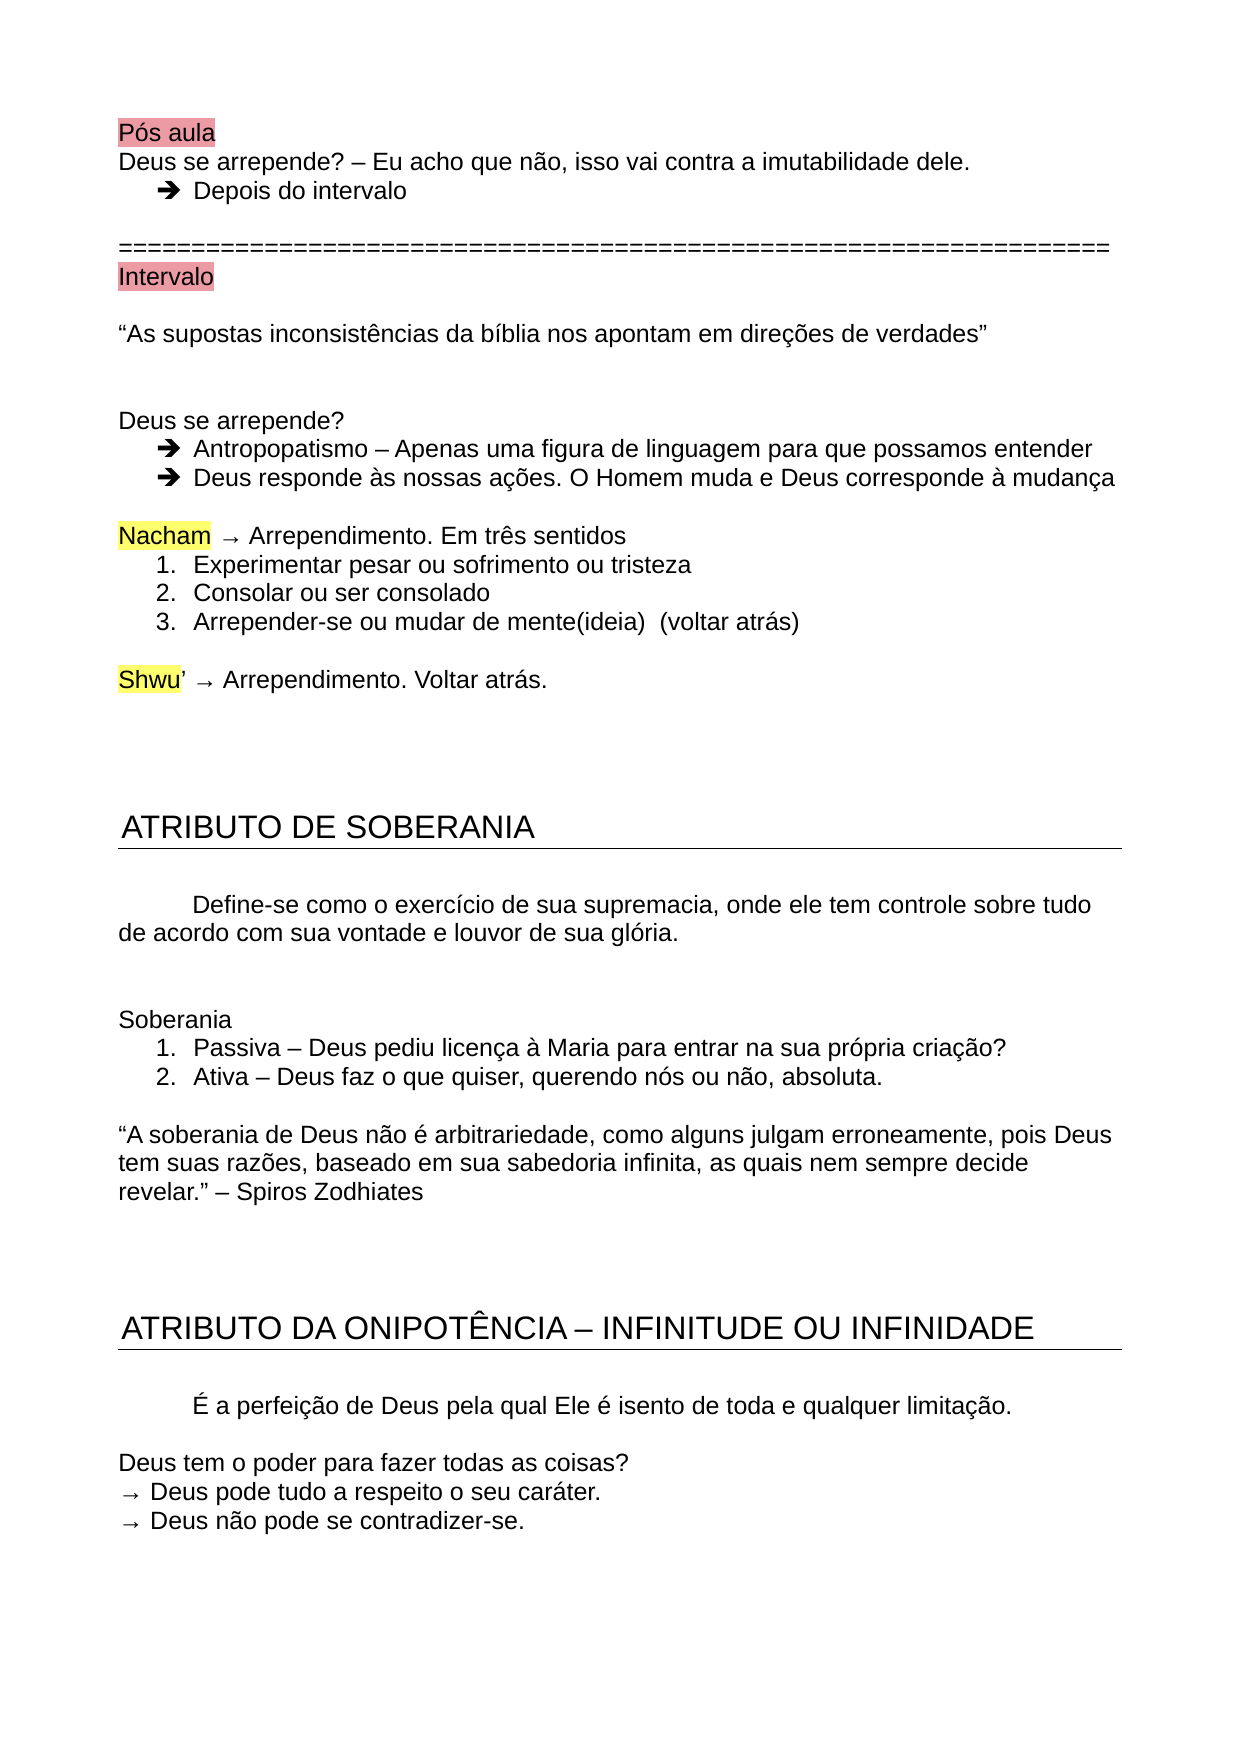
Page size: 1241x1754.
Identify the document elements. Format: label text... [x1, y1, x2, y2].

text “As supostas inconsistências da bíblia nos apontam em direções de verdades” [118, 319, 1122, 348]
text Deus se arrepende? – Eu acho que não, isso vai contra a imutabilidade dele. [118, 147, 1122, 176]
text Soberania [118, 1005, 1122, 1033]
text Define-se como o exercício de sua supremacia, onde ele tem controle sobre tudo de acordo com sua vontade e louvor de sua glória. [118, 890, 1122, 947]
text Nacham → Arrependimento. Em três sentidos [118, 521, 1122, 550]
list Antropopatismo – Apenas uma figura de linguagem para que possamos entender [156, 434, 1122, 463]
text “A soberania de Deus não é arbitrariedade, como alguns julgam erroneamente, pois Deus tem suas razões, baseado em sua sabedoria infinita, as quais nem sempre decide revelar.” – Spiros Zodhiates [118, 1120, 1122, 1206]
list Passiva – Deus pediu licença à Maria para entrar na sua própria criação? [156, 1033, 1122, 1062]
text É a perfeição de Deus pela qual Ele é isento de toda e qualquer limitação. [118, 1391, 1122, 1419]
text Deus tem o poder para fazer todas as coisas? [118, 1448, 1122, 1477]
list Deus responde às nossas ações. O Homem muda e Deus corresponde à mudança [156, 463, 1122, 492]
list Ativa – Deus faz o que quiser, querendo nós ou não, absoluta. [156, 1062, 1122, 1091]
text ==================================================================== [118, 233, 1122, 262]
text → Deus não pode se contradizer-se. [118, 1506, 1122, 1534]
text Intervalo [118, 262, 1122, 291]
list Experimentar pesar ou sofrimento ou tristeza [156, 550, 1122, 578]
text Shwu’ → Arrependimento. Voltar atrás. [118, 665, 1122, 693]
text → Deus pode tudo a respeito o seu caráter. [118, 1477, 1122, 1506]
text Deus se arrepende? [118, 406, 1122, 434]
subtitle Atributo de Soberania [118, 805, 1122, 848]
list Depois do intervalo [156, 176, 1122, 204]
text Pós aula [118, 118, 1122, 147]
list Consolar ou ser consolado [156, 578, 1122, 607]
subtitle Atributo da Onipotência – Infinitude ou infinidade [118, 1306, 1122, 1349]
list Arrepender-se ou mudar de mente(ideia) (voltar atrás) [156, 607, 1122, 636]
